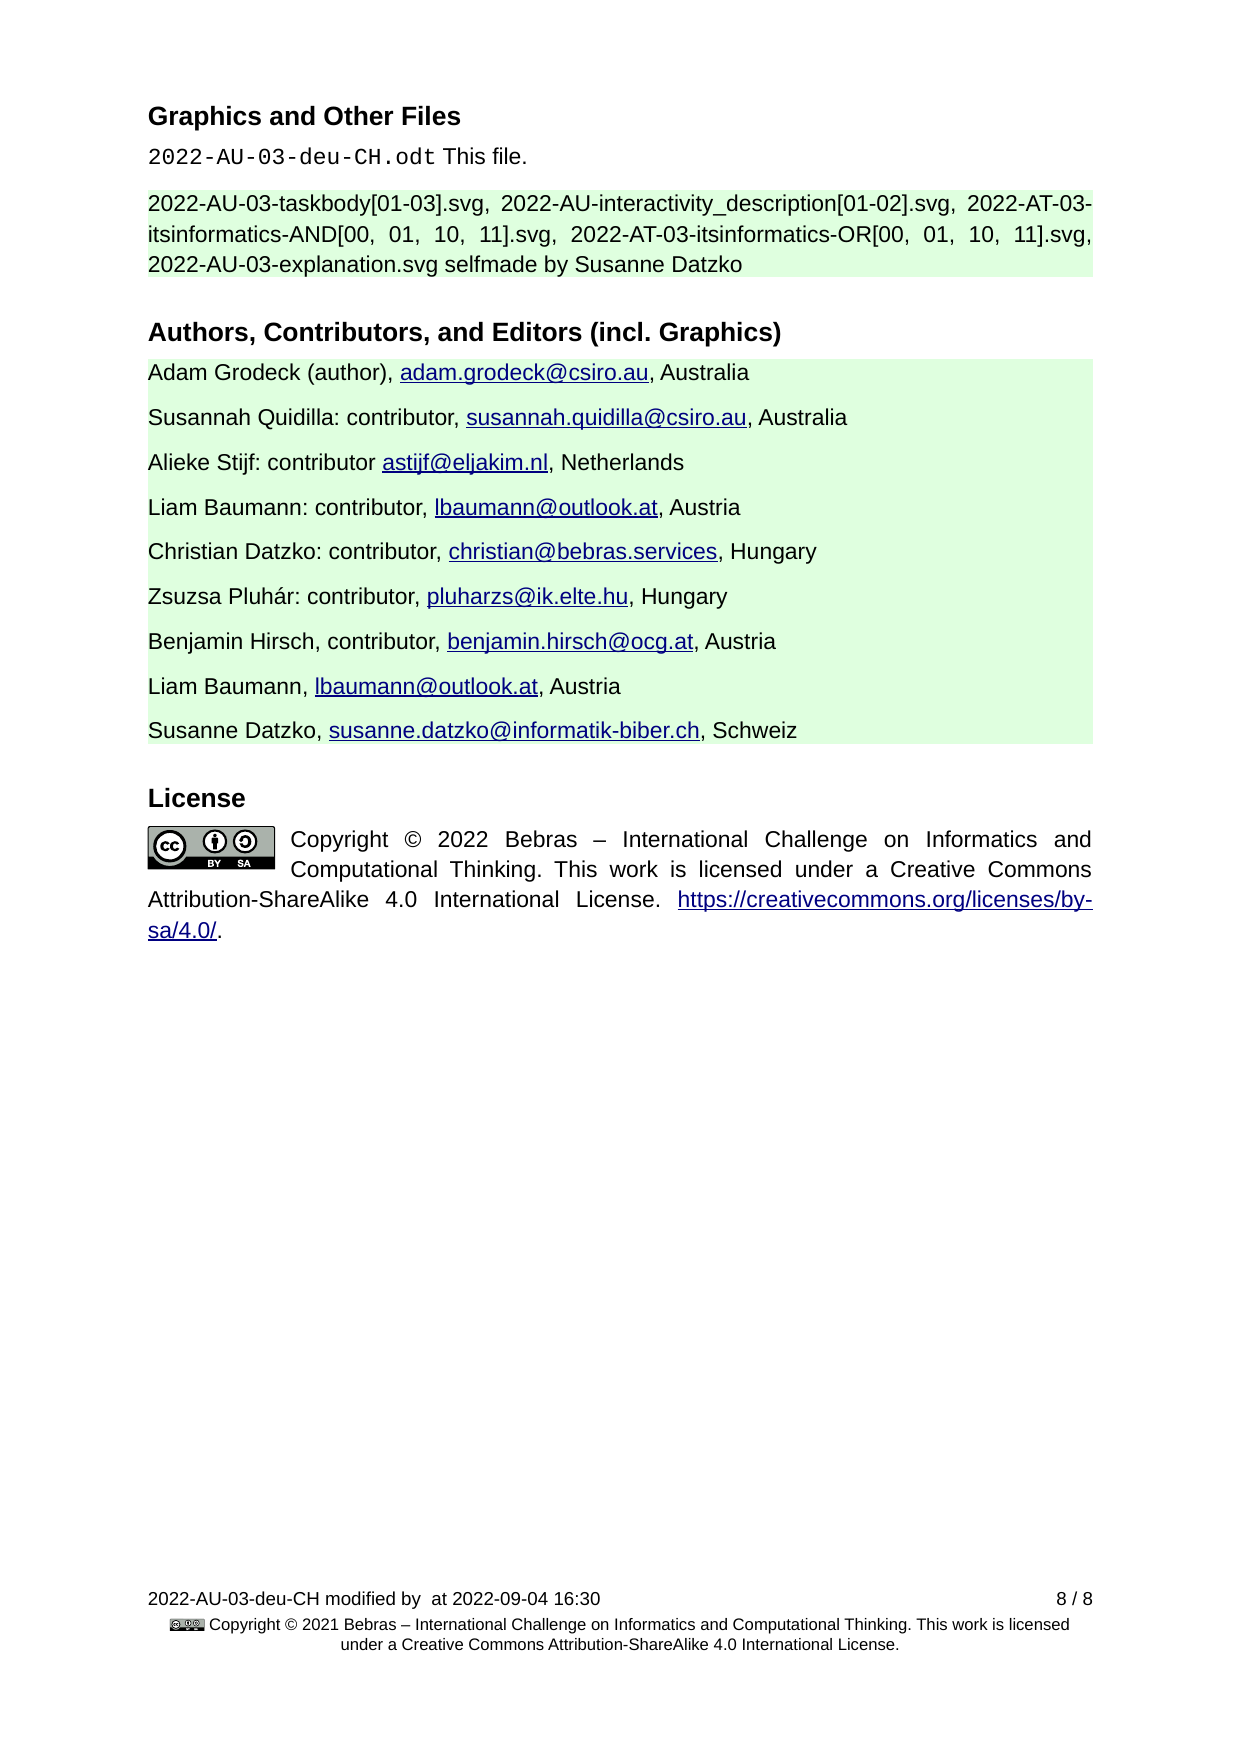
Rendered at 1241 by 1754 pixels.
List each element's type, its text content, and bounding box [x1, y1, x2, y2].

subtitle License [148, 783, 1093, 813]
text Liam Baumann: contributor, lbaumann@outlook.at, Austria [148, 493, 1093, 520]
text Susanne Datzko, susanne.datzko@informatik-biber.ch, Schweiz [148, 717, 1093, 744]
subtitle Graphics and Other Files [148, 100, 1093, 131]
text 2022-AU-03-taskbody[01-03].svg, 2022-AU-interactivity_description[01-02].svg, 2022-AT-03-itsinformatics-AND[00, 01, 10, 11].svg, 2022-AT-03-itsinformatics-OR[00, 01, 10, 11].svg, 2022-AU-03-explanation.svg selfmade by Susanne Datzko [148, 190, 1093, 277]
text Zsuzsa Pluhár: contributor, pluharzs@ik.elte.hu, Hungary [148, 583, 1093, 609]
text 2022-AU-03-deu-CH.odt This file. [148, 143, 1093, 172]
text Adam Grodeck (author), adam.grodeck@csiro.au, Australia [148, 359, 1093, 386]
text Christian Datzko: contributor, christian@bebras.services, Hungary [148, 538, 1093, 565]
subtitle Authors, Contributors, and Editors (incl. Graphics) [148, 316, 1093, 347]
text Copyright © 2022 Bebras – International Challenge on Informatics and Computational Thinking. This work is licensed under a Creative Commons Attribution-ShareAlike 4.0 International License. https://creativecommons.org/licenses/by-sa/4.0/. [148, 826, 1093, 943]
text Benjamin Hirsch, contributor, benjamin.hirsch@ocg.at, Austria [148, 628, 1093, 654]
text Susannah Quidilla: contributor, susannah.quidilla@csiro.au, Australia [148, 404, 1093, 430]
text Alieke Stijf: contributor astijf@eljakim.nl, Netherlands [148, 449, 1093, 475]
text Liam Baumann, lbaumann@outlook.at, Austria [148, 673, 1093, 699]
